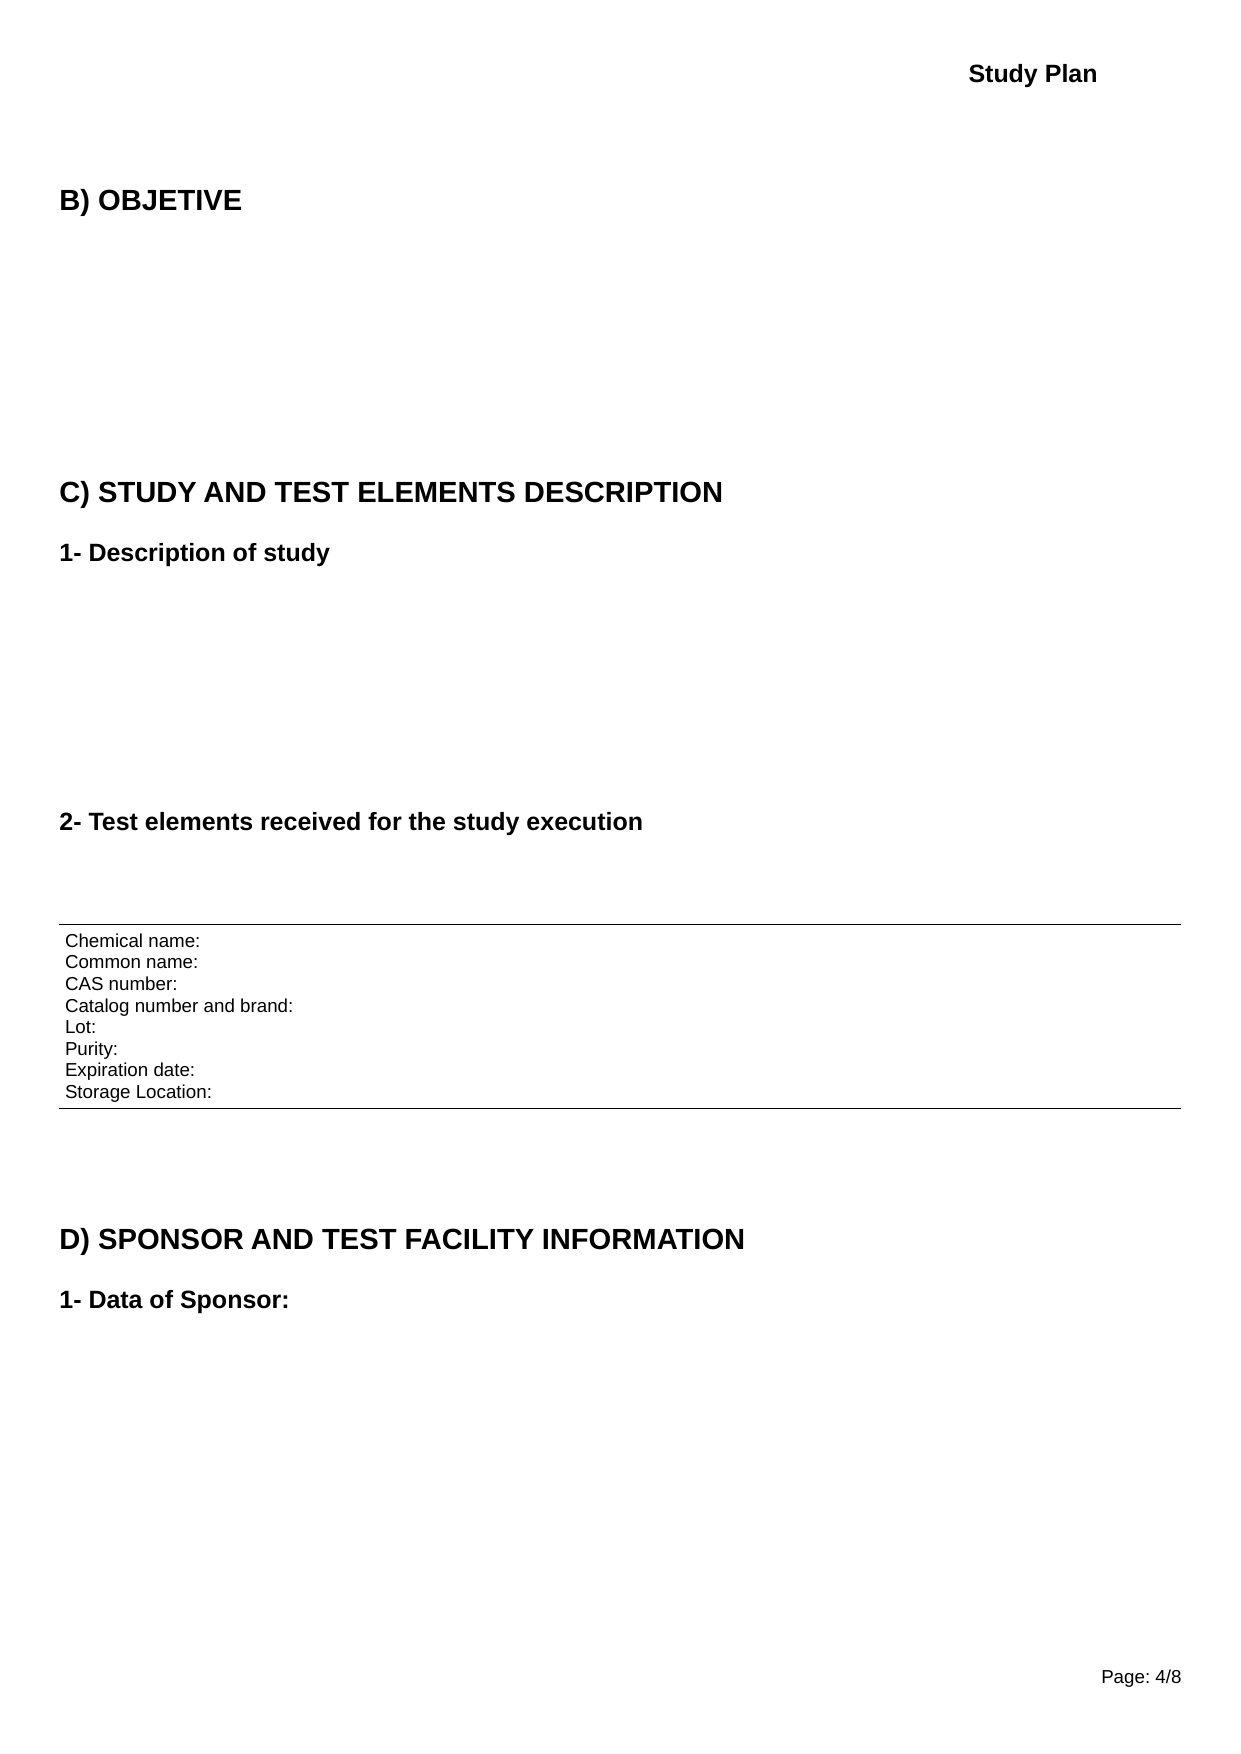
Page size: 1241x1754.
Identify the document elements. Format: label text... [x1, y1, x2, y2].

text </for> [59, 693, 1181, 719]
text <if test="stp_sponsor"> [59, 1326, 1181, 1352]
text <line> [77, 654, 1181, 681]
text <line> [77, 322, 1181, 349]
text <stp_sponsor.full_name> [77, 1364, 1181, 1390]
text <line> [77, 1440, 1181, 1467]
subtitle 2- Test elements received for the study execution [59, 807, 1181, 836]
text </if> [59, 1146, 1181, 1172]
text <if test="stp_target"> [59, 246, 1181, 272]
text </if> [59, 731, 1181, 757]
table_header <for each="element in stp_test_elements"> [59, 886, 1181, 924]
text </for> [59, 1478, 1181, 1505]
subtitle 1- Description of study [59, 538, 1181, 567]
subtitle 1- Data of Sponsor: [59, 1285, 1181, 1314]
text </for> [59, 360, 1181, 387]
text <if test="stp_test_elements"> [59, 848, 1181, 874]
text <for each="line in stp_description.split('\n')"> [59, 616, 1181, 643]
text </if> [59, 1517, 1181, 1543]
subtitle D) SPONSOR AND TEST FACILITY INFORMATION [59, 1222, 1181, 1256]
text <if test="stp_description"> [59, 578, 1181, 605]
subtitle C) STUDY AND TEST ELEMENTS DESCRIPTION [59, 475, 1181, 508]
text <for each="line in stp_sponsor.address_get().full_address.split('\n')"> [59, 1402, 1181, 1428]
table_cell Chemical name: <element.chemical_name> Common name: <element.common_name> CAS number: <element.cas_number> Catalog number and brand: <element.input_product.catalog> Lot: <element.lot.rec_name if element.lot else ''> Purity: <element.purity_degree.rec_name if element.purity_degree else ''> Expiration date: <format_date(element.expiration_date, user.language) if element.expiration_date else ''> Storage Location: <element.location> [59, 925, 1181, 1108]
text <for each="line in stp_target.split('\n')"> [59, 284, 1181, 311]
text </if> [59, 398, 1181, 425]
subtitle B) OBJETIVE [59, 183, 1181, 217]
table_cell </for> [59, 1109, 1181, 1146]
